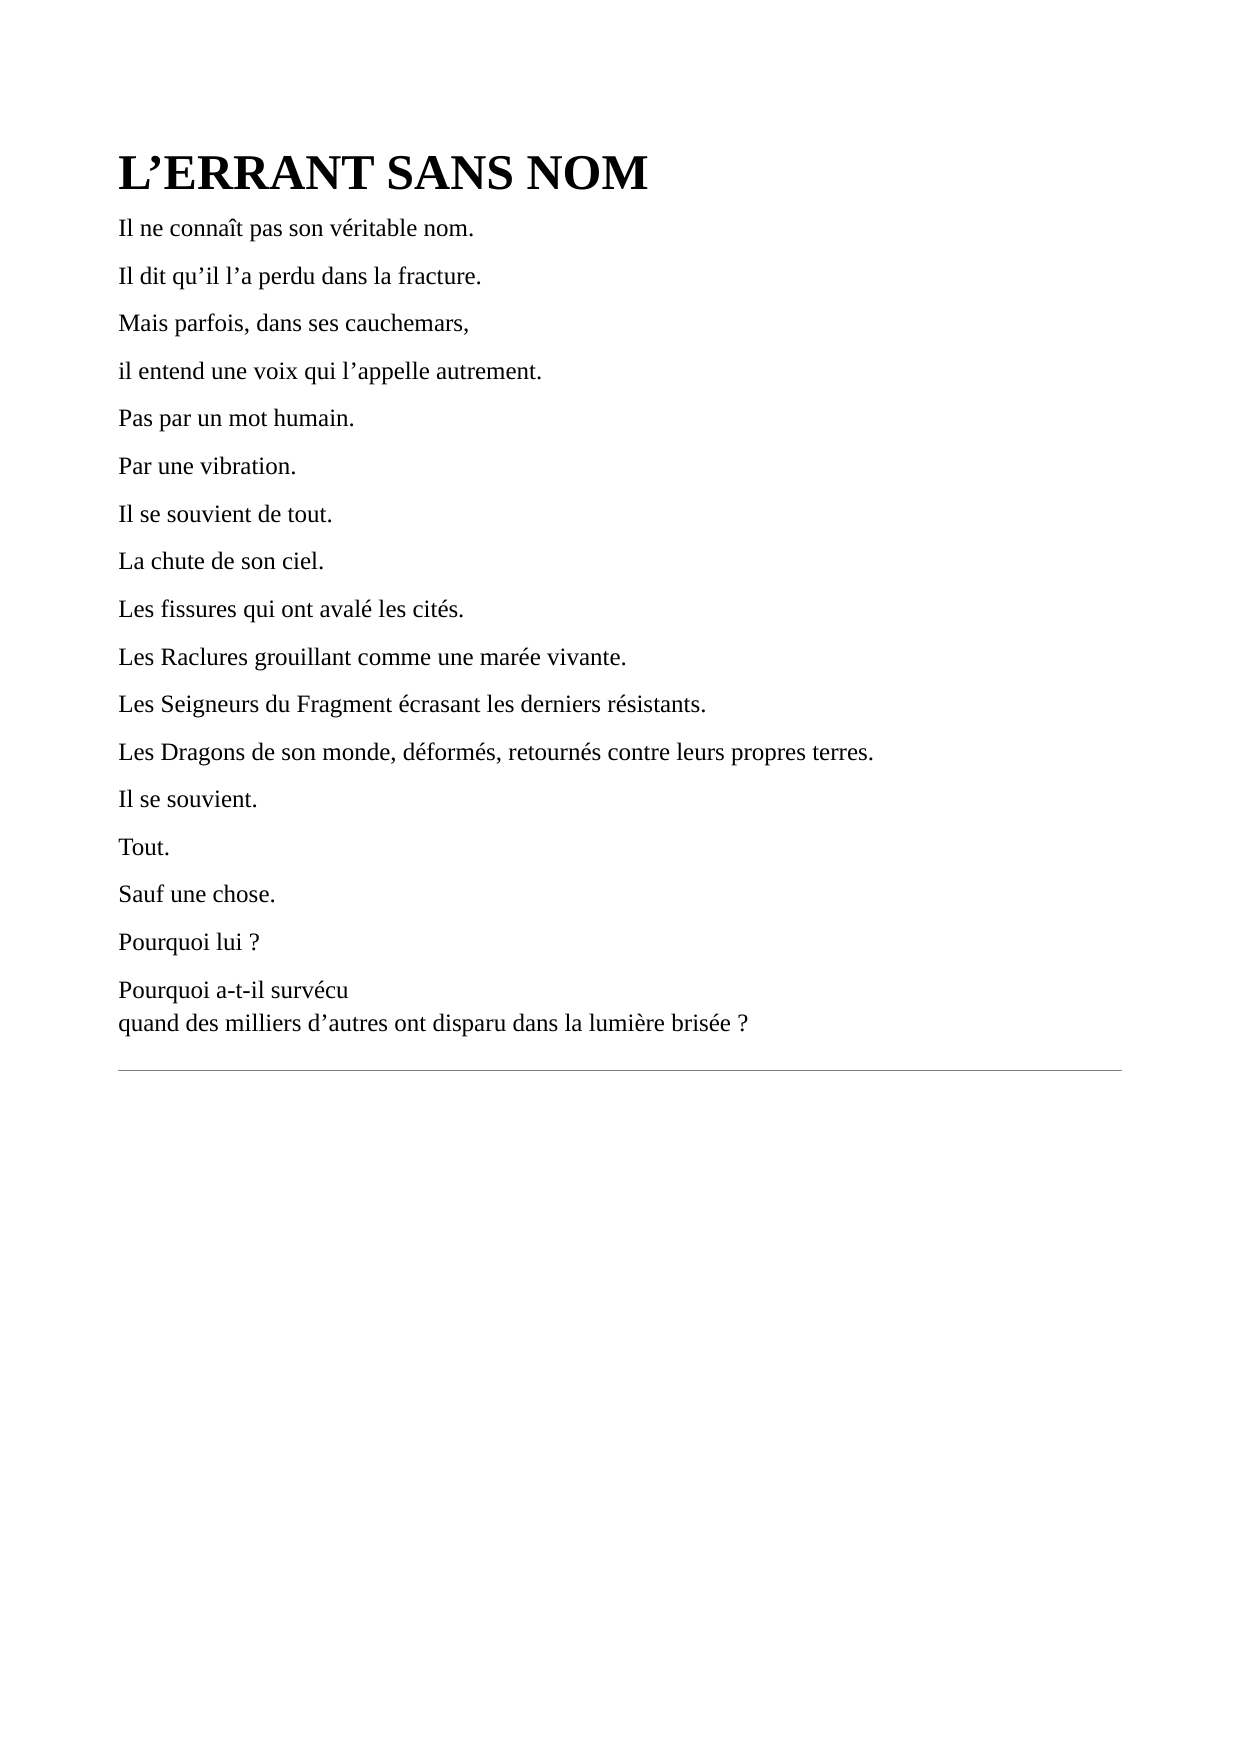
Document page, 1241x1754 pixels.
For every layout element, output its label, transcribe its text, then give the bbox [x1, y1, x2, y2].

text il entend une voix qui l’appelle autrement. [118, 356, 1122, 385]
text La chute de son ciel. [118, 546, 1122, 575]
text Il se souvient de tout. [118, 499, 1122, 527]
text Mais parfois, dans ses cauchemars, [118, 308, 1122, 337]
text Les Raclures grouillant comme une marée vivante. [118, 642, 1122, 670]
text Pourquoi a-t-il survécu quand des milliers d’autres ont disparu dans la lumière brisée ? [118, 975, 1122, 1037]
text Les Dragons de son monde, déformés, retournés contre leurs propres terres. [118, 737, 1122, 766]
text Il dit qu’il l’a perdu dans la fracture. [118, 261, 1122, 289]
text Pas par un mot humain. [118, 403, 1122, 432]
text Il ne connaît pas son véritable nom. [118, 213, 1122, 242]
subtitle L’ERRANT SANS NOM [118, 143, 1122, 201]
text Pourquoi lui ? [118, 927, 1122, 956]
text Les fissures qui ont avalé les cités. [118, 594, 1122, 623]
text Tout. [118, 832, 1122, 861]
text Les Seigneurs du Fragment écrasant les derniers résistants. [118, 689, 1122, 718]
text Il se souvient. [118, 784, 1122, 813]
text Sauf une chose. [118, 879, 1122, 908]
text Par une vibration. [118, 451, 1122, 480]
